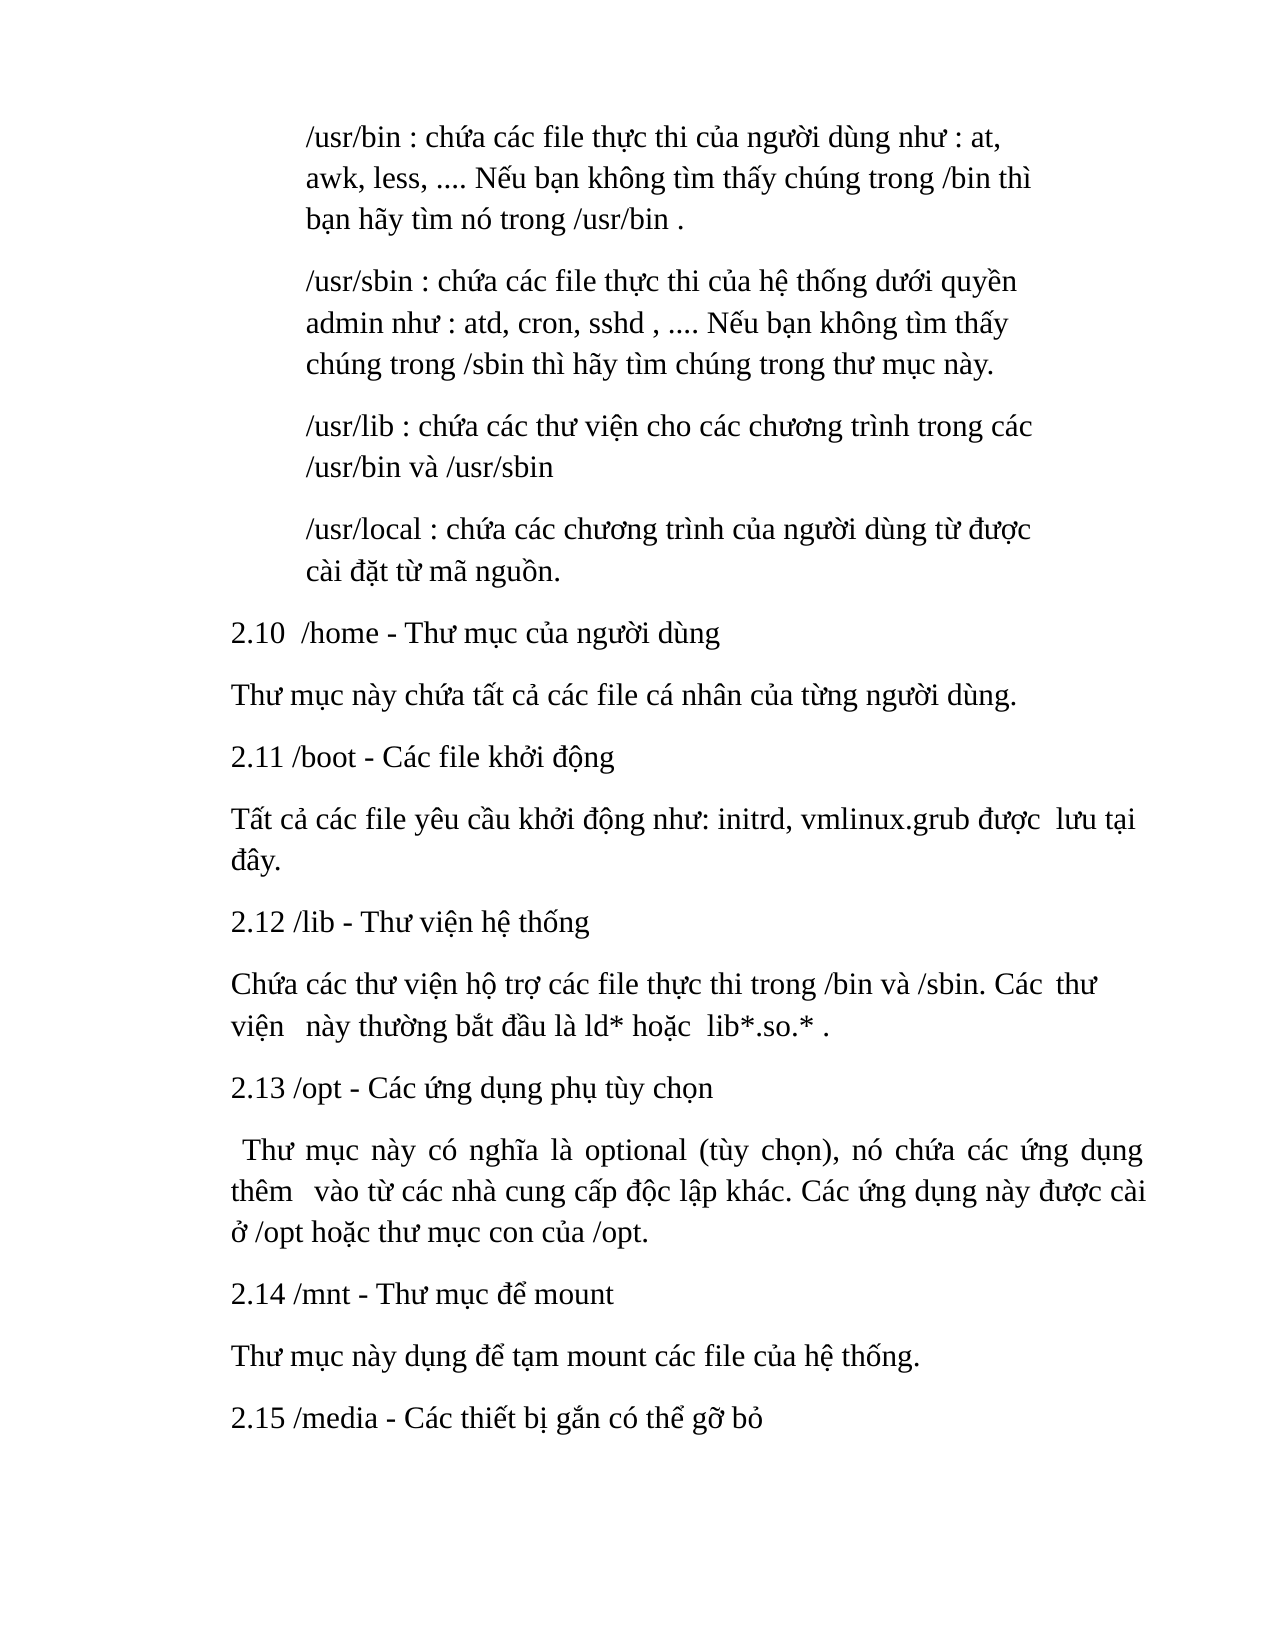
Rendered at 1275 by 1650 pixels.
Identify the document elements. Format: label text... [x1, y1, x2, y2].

text /usr/lib : chứa các thư viện cho các chương trình trong các /usr/bin và /usr/sbin [156, 407, 1157, 484]
text Thư mục này có nghĩa là optional (tùy chọn), nó chứa các ứng dụng thêm vào từ các nhà cung cấp độc lập khác. Các ứng dụng này được cài ở /opt hoặc thư mục con của /opt. [156, 1131, 1157, 1249]
text Thư mục này dụng để tạm mount các file của hệ thống. [156, 1338, 1157, 1374]
text 2.14 /mnt - Thư mục để mount [156, 1276, 1157, 1312]
text 2.11 /boot - Các file khởi động [156, 738, 1157, 774]
text 2.10 /home - Thư mục của người dùng [156, 614, 1157, 650]
text 2.12 /lib - Thư viện hệ thống [156, 903, 1157, 939]
text /usr/local : chứa các chương trình của người dùng từ được cài đặt từ mã nguồn. [156, 511, 1157, 588]
text Tất cả các file yêu cầu khởi động như: initrd, vmlinux.grub được lưu tại đây. [156, 800, 1157, 877]
text 2.15 /media - Các thiết bị gắn có thể gỡ bỏ [156, 1400, 1157, 1436]
text 2.13 /opt - Các ứng dụng phụ tùy chọn [156, 1069, 1157, 1105]
text Thư mục này chứa tất cả các file cá nhân của từng người dùng. [156, 676, 1157, 712]
text /usr/bin : chứa các file thực thi của người dùng như : at, awk, less, .... Nếu bạn không tìm thấy chúng trong /bin thì bạn hãy tìm nó trong /usr/bin . [156, 118, 1157, 237]
text Chứa các thư viện hộ trợ các file thực thi trong /bin và /sbin. Các thư viện này thường bắt đầu là ld* hoặc lib*.so.* . [156, 966, 1157, 1043]
text /usr/sbin : chứa các file thực thi của hệ thống dưới quyền admin như : atd, cron, sshd , .... Nếu bạn không tìm thấy chúng trong /sbin thì hãy tìm chúng trong thư mục này. [156, 263, 1157, 381]
